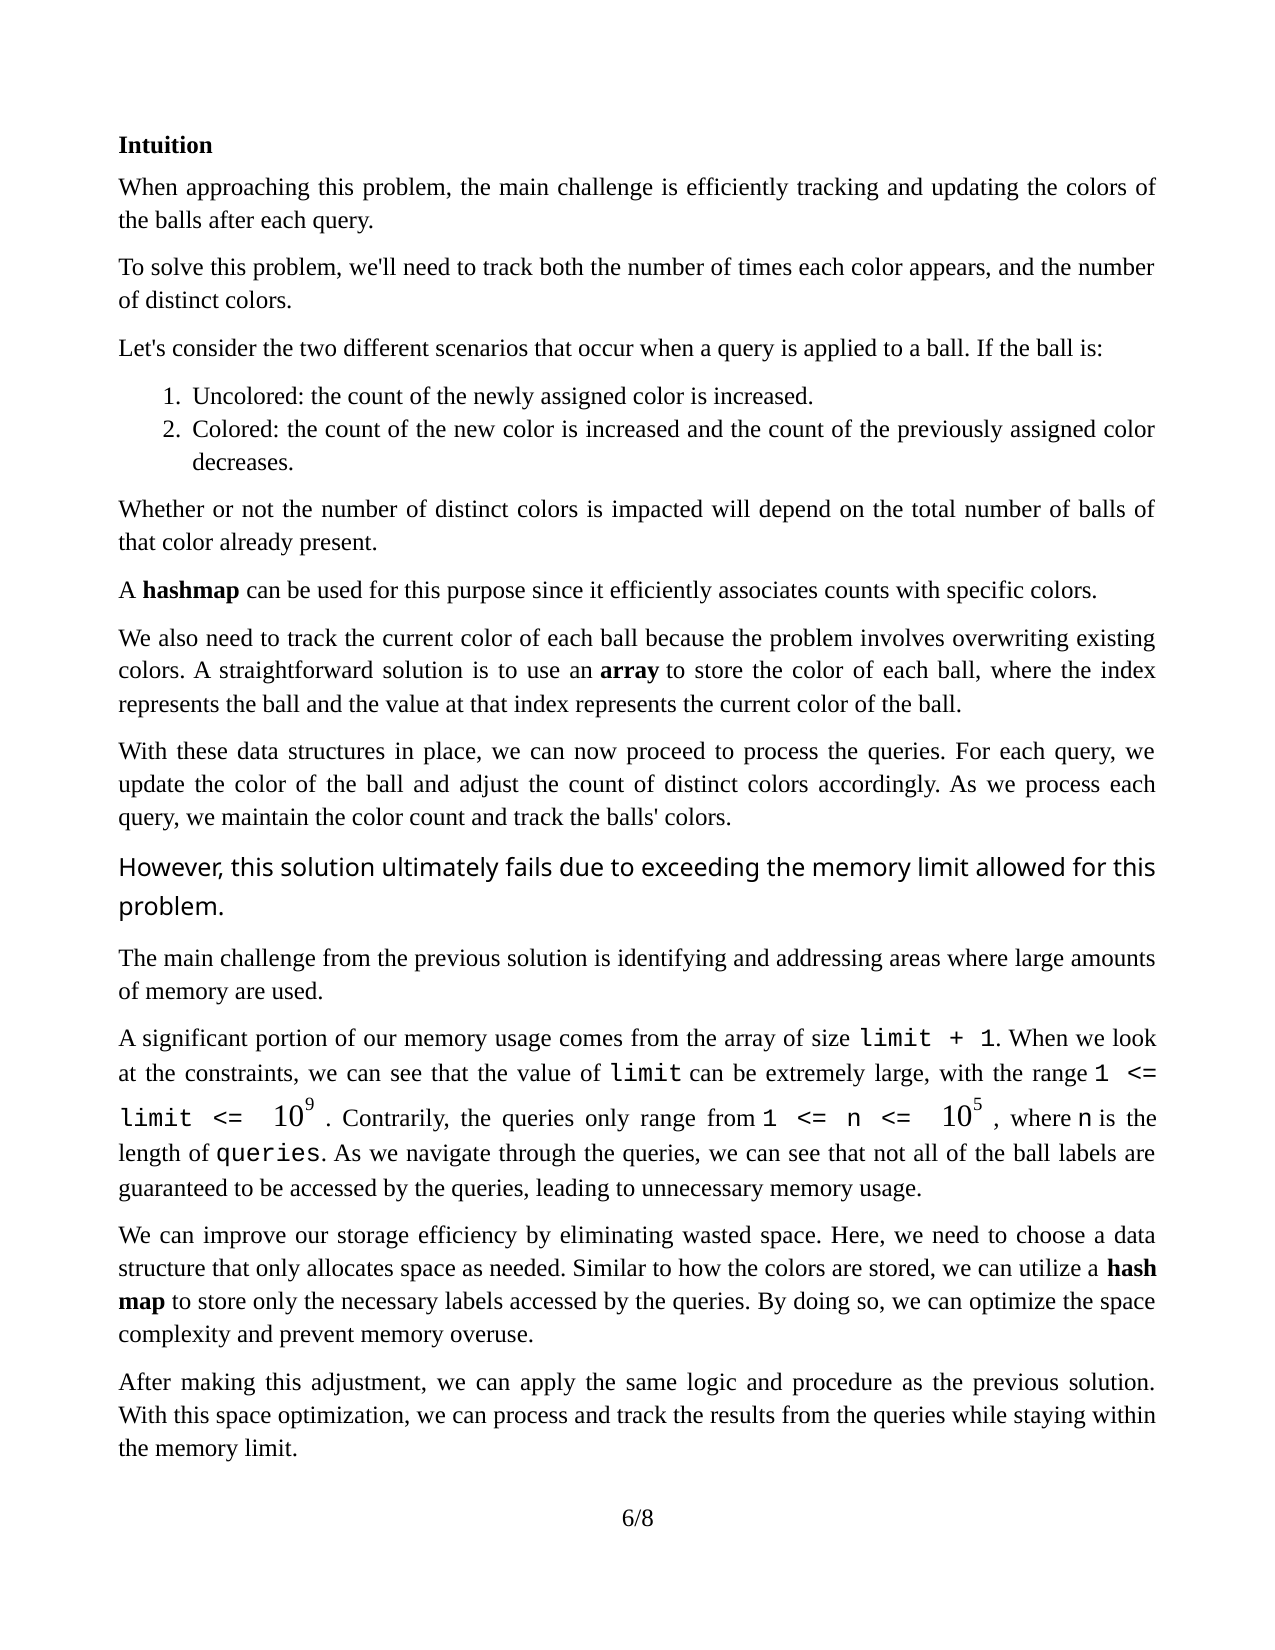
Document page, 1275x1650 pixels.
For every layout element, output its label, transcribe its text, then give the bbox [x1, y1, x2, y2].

text However, this solution ultimately fails due to exceeding the memory limit allowed for this problem. [118, 850, 1157, 923]
list Colored: the count of the new color is increased and the count of the previously assigned color decreases. [162, 414, 1157, 476]
text Whether or not the number of distinct colors is impacted will depend on the total number of balls of that color already present. [118, 494, 1157, 556]
text With these data structures in place, we can now proceed to process the queries. For each query, we update the color of the ball and adjust the count of distinct colors accordingly. As we process each query, we maintain the color count and track the balls' colors. [118, 736, 1157, 831]
text The main challenge from the previous solution is identifying and addressing areas where large amounts of memory are used. [118, 943, 1157, 1004]
text After making this adjustment, we can apply the same logic and procedure as the previous solution. With this space optimization, we can process and track the results from the queries while staying within the memory limit. [118, 1367, 1157, 1462]
text We can improve our storage efficiency by eliminating wasted space. Here, we need to choose a data structure that only allocates space as needed. Similar to how the colors are stored, we can utilize a hash map to store only the necessary labels accessed by the queries. By doing so, we can optimize the space complexity and prevent memory overuse. [118, 1220, 1157, 1348]
text We also need to track the current color of each ball because the problem involves overwriting existing colors. A straightforward solution is to use an array to store the color of each ball, where the index represents the ball and the value at that index represents the current color of the ball. [118, 623, 1157, 717]
text To solve this problem, we'll need to track both the number of times each color appears, and the number of distinct colors. [118, 252, 1157, 314]
text When approaching this problem, the main challenge is efficiently tracking and updating the colors of the balls after each query. [118, 172, 1157, 234]
text Let's consider the two different scenarios that occur when a query is applied to a ball. If the ball is: [118, 333, 1157, 362]
subtitle Intuition [118, 131, 1157, 159]
list Uncolored: the count of the newly assigned color is increased. [162, 381, 1157, 409]
text A hashmap can be used for this purpose since it efficiently associates counts with specific colors. [118, 575, 1157, 604]
text A significant portion of our memory usage comes from the array of size limit + 1. When we look at the constraints, we can see that the value of limit can be extremely large, with the range 1 <= limit <= . Contrarily, the queries only range from 1 <= n <= , where n is the length of queries. As we navigate through the queries, we can see that not all of the ball labels are guaranteed to be accessed by the queries, leading to unnecessary memory usage. [118, 1023, 1157, 1202]
